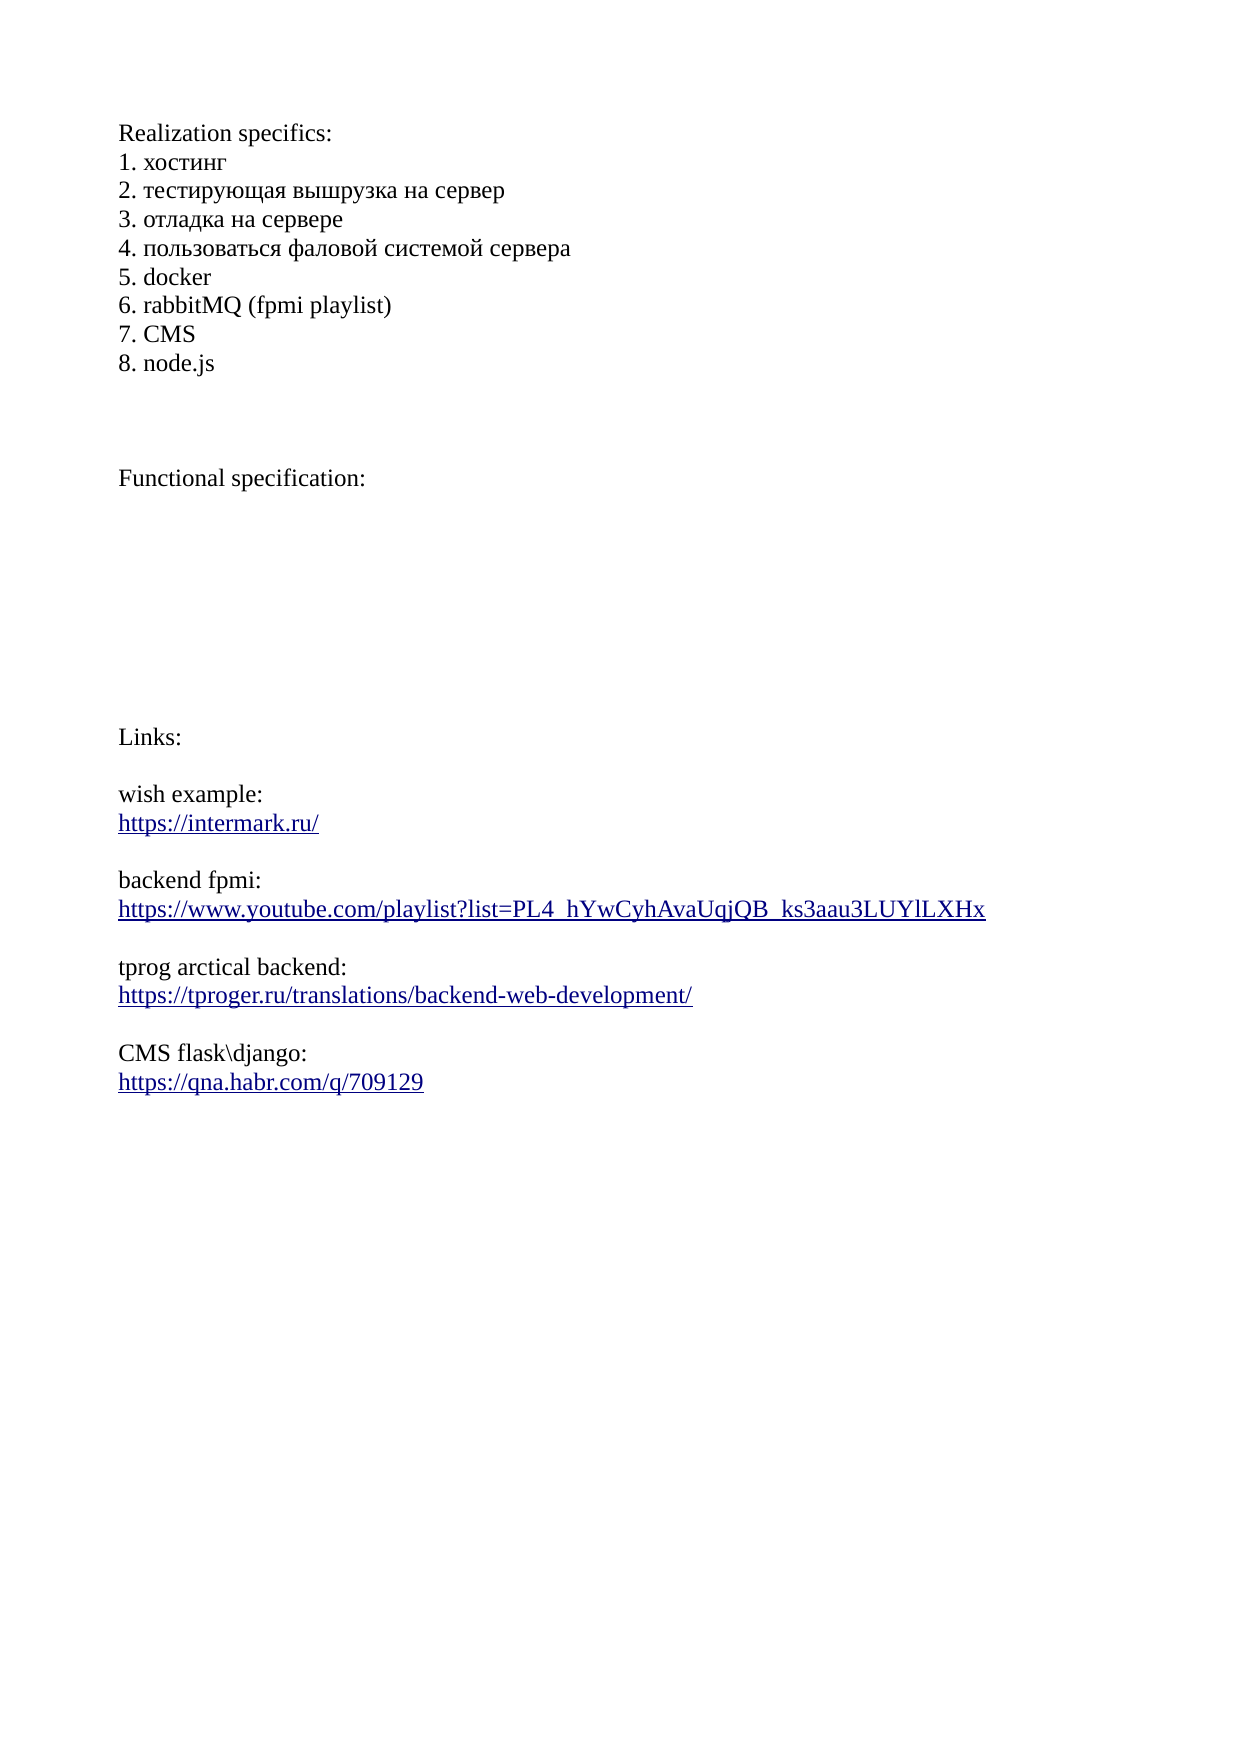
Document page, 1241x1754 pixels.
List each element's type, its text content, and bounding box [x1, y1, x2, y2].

text https://intermark.ru/ [118, 808, 1122, 837]
text Functional specification: [118, 463, 1122, 492]
text backend fpmi: [118, 866, 1122, 894]
text 8. node.js [118, 348, 1122, 377]
text 3. отладка на сервере [118, 204, 1122, 233]
text 2. тестирующая вышрузка на сервер [118, 176, 1122, 204]
text 5. docker [118, 262, 1122, 291]
text https://qna.habr.com/q/709129 [118, 1067, 1122, 1096]
text wish example: [118, 779, 1122, 808]
text CMS flask\django: [118, 1038, 1122, 1067]
text 7. CMS [118, 319, 1122, 348]
text 1. хостинг [118, 147, 1122, 176]
text https://tproger.ru/translations/backend-web-development/ [118, 981, 1122, 1009]
text Realization specifics: [118, 118, 1122, 147]
text https://www.youtube.com/playlist?list=PL4_hYwCyhAvaUqjQB_ks3aau3LUYlLXHx [118, 894, 1122, 923]
text 4. пользоваться фаловой системой сервера [118, 233, 1122, 262]
text tprog arctical backend: [118, 952, 1122, 981]
text 6. rabbitMQ (fpmi playlist) [118, 291, 1122, 319]
text Links: [118, 722, 1122, 751]
